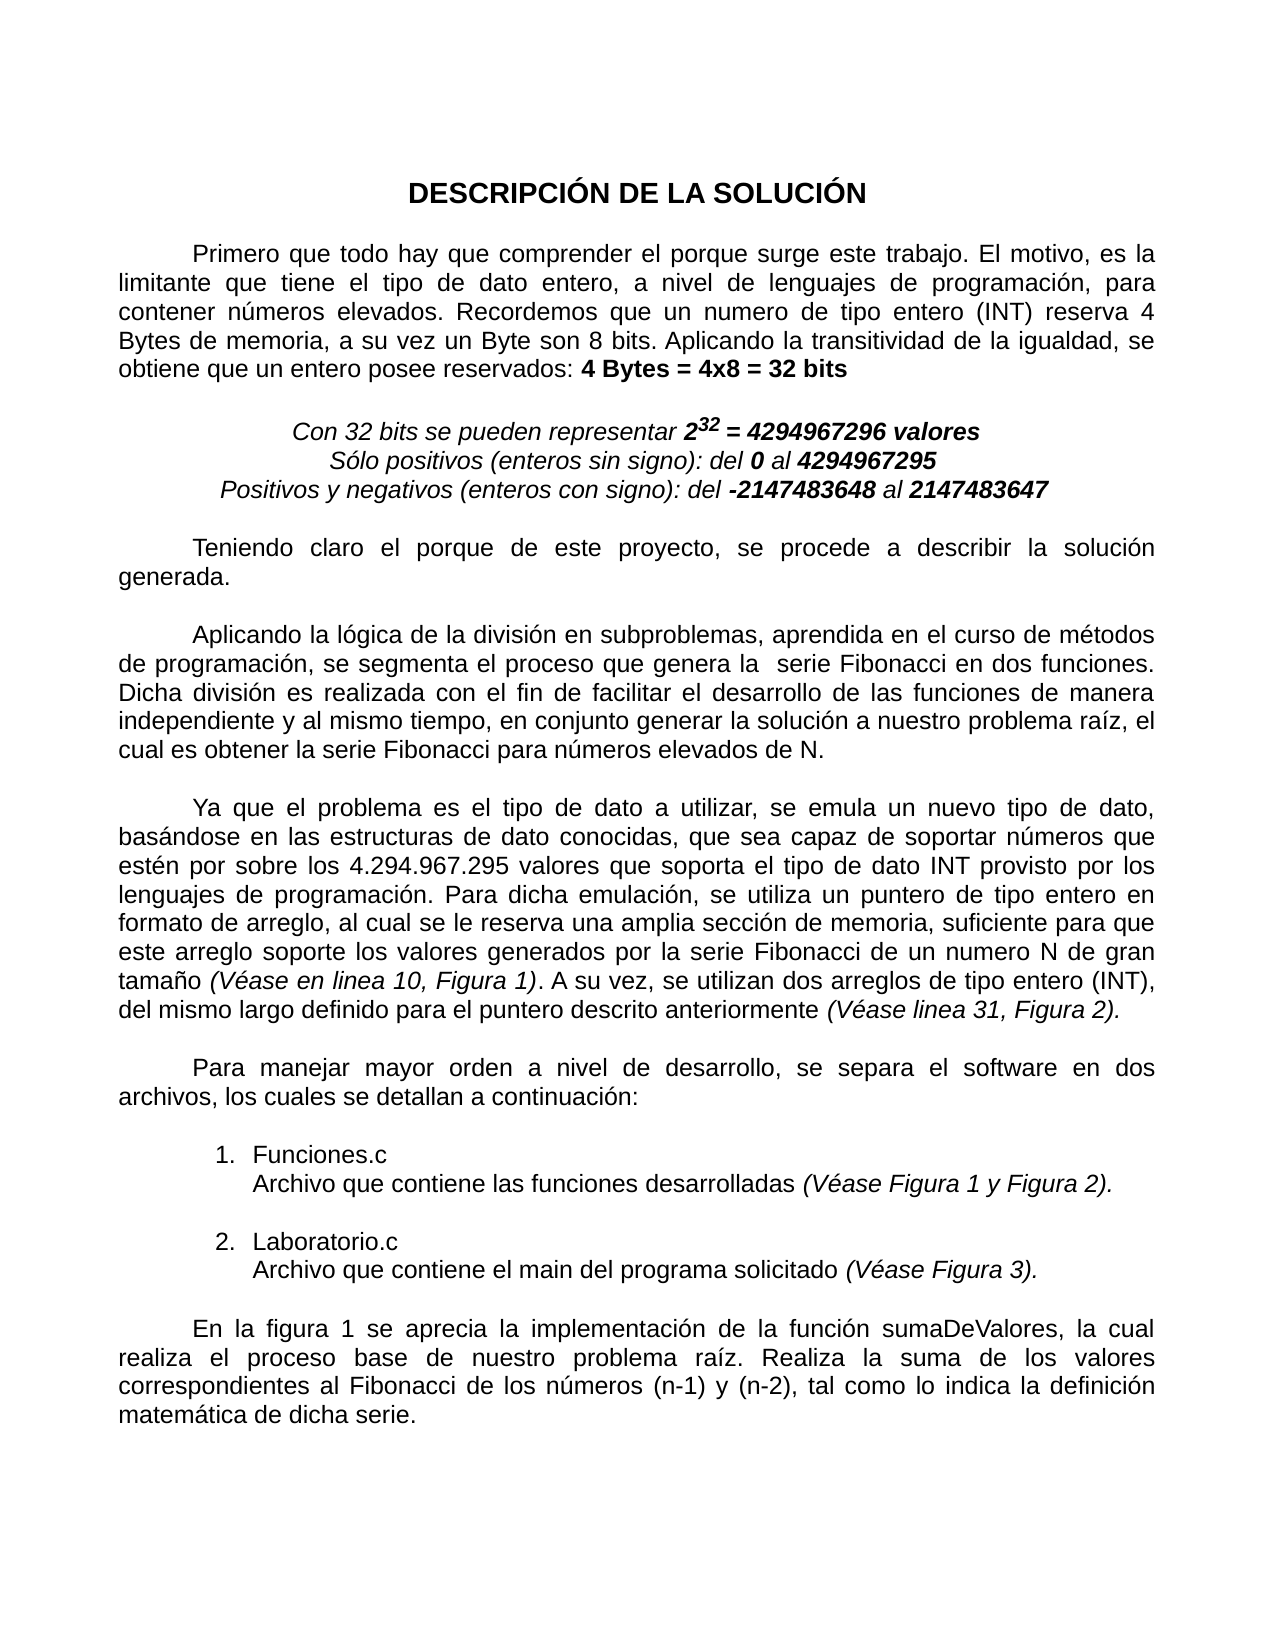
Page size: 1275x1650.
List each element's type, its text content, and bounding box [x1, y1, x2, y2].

list Sólo positivos (enteros sin signo): del 0 al 4294967295 [118, 446, 1157, 475]
list Laboratorio.c Archivo que contiene el main del programa solicitado (Véase Figura 3). [215, 1227, 1157, 1284]
list DESCRIPCIÓN DE LA SOLUCIÓN [118, 176, 1157, 210]
list Funciones.c Archivo que contiene las funciones desarrolladas (Véase Figura 1 y Figura 2). [215, 1140, 1157, 1197]
list Primero que todo hay que comprender el porque surge este trabajo. El motivo, es la limitante que tiene el tipo de dato entero, a nivel de lenguajes de programación, para contener números elevados. Recordemos que un numero de tipo entero (INT) reserva 4 Bytes de memoria, a su vez un Byte son 8 bits. Aplicando la transitividad de la igualdad, se obtiene que un entero posee reservados: 4 Bytes = 4x8 = 32 bits [118, 239, 1157, 383]
list Positivos y negativos (enteros con signo): del -2147483648 al 2147483647 [118, 475, 1157, 504]
list Teniendo claro el porque de este proyecto, se procede a describir la solución generada. [118, 533, 1157, 591]
list Con 32 bits se pueden representar 232 = 4294967296 valores [118, 413, 1157, 446]
list Para manejar mayor orden a nivel de desarrollo, se separa el software en dos archivos, los cuales se detallan a continuación: [118, 1053, 1157, 1110]
list Aplicando la lógica de la división en subproblemas, aprendida en el curso de métodos de programación, se segmenta el proceso que genera la serie Fibonacci en dos funciones. Dicha división es realizada con el fin de facilitar el desarrollo de las funciones de manera independiente y al mismo tiempo, en conjunto generar la solución a nuestro problema raíz, el cual es obtener la serie Fibonacci para números elevados de N. [118, 620, 1157, 764]
list Ya que el problema es el tipo de dato a utilizar, se emula un nuevo tipo de dato, basándose en las estructuras de dato conocidas, que sea capaz de soportar números que estén por sobre los 4.294.967.295 valores que soporta el tipo de dato INT provisto por los lenguajes de programación. Para dicha emulación, se utiliza un puntero de tipo entero en formato de arreglo, al cual se le reserva una amplia sección de memoria, suficiente para que este arreglo soporte los valores generados por la serie Fibonacci de un numero N de gran tamaño (Véase en linea 10, Figura 1). A su vez, se utilizan dos arreglos de tipo entero (INT), del mismo largo definido para el puntero descrito anteriormente (Véase linea 31, Figura 2). [118, 793, 1157, 1023]
list En la figura 1 se aprecia la implementación de la función sumaDeValores, la cual realiza el proceso base de nuestro problema raíz. Realiza la suma de los valores correspondientes al Fibonacci de los números (n-1) y (n-2), tal como lo indica la definición matemática de dicha serie. [118, 1314, 1157, 1429]
